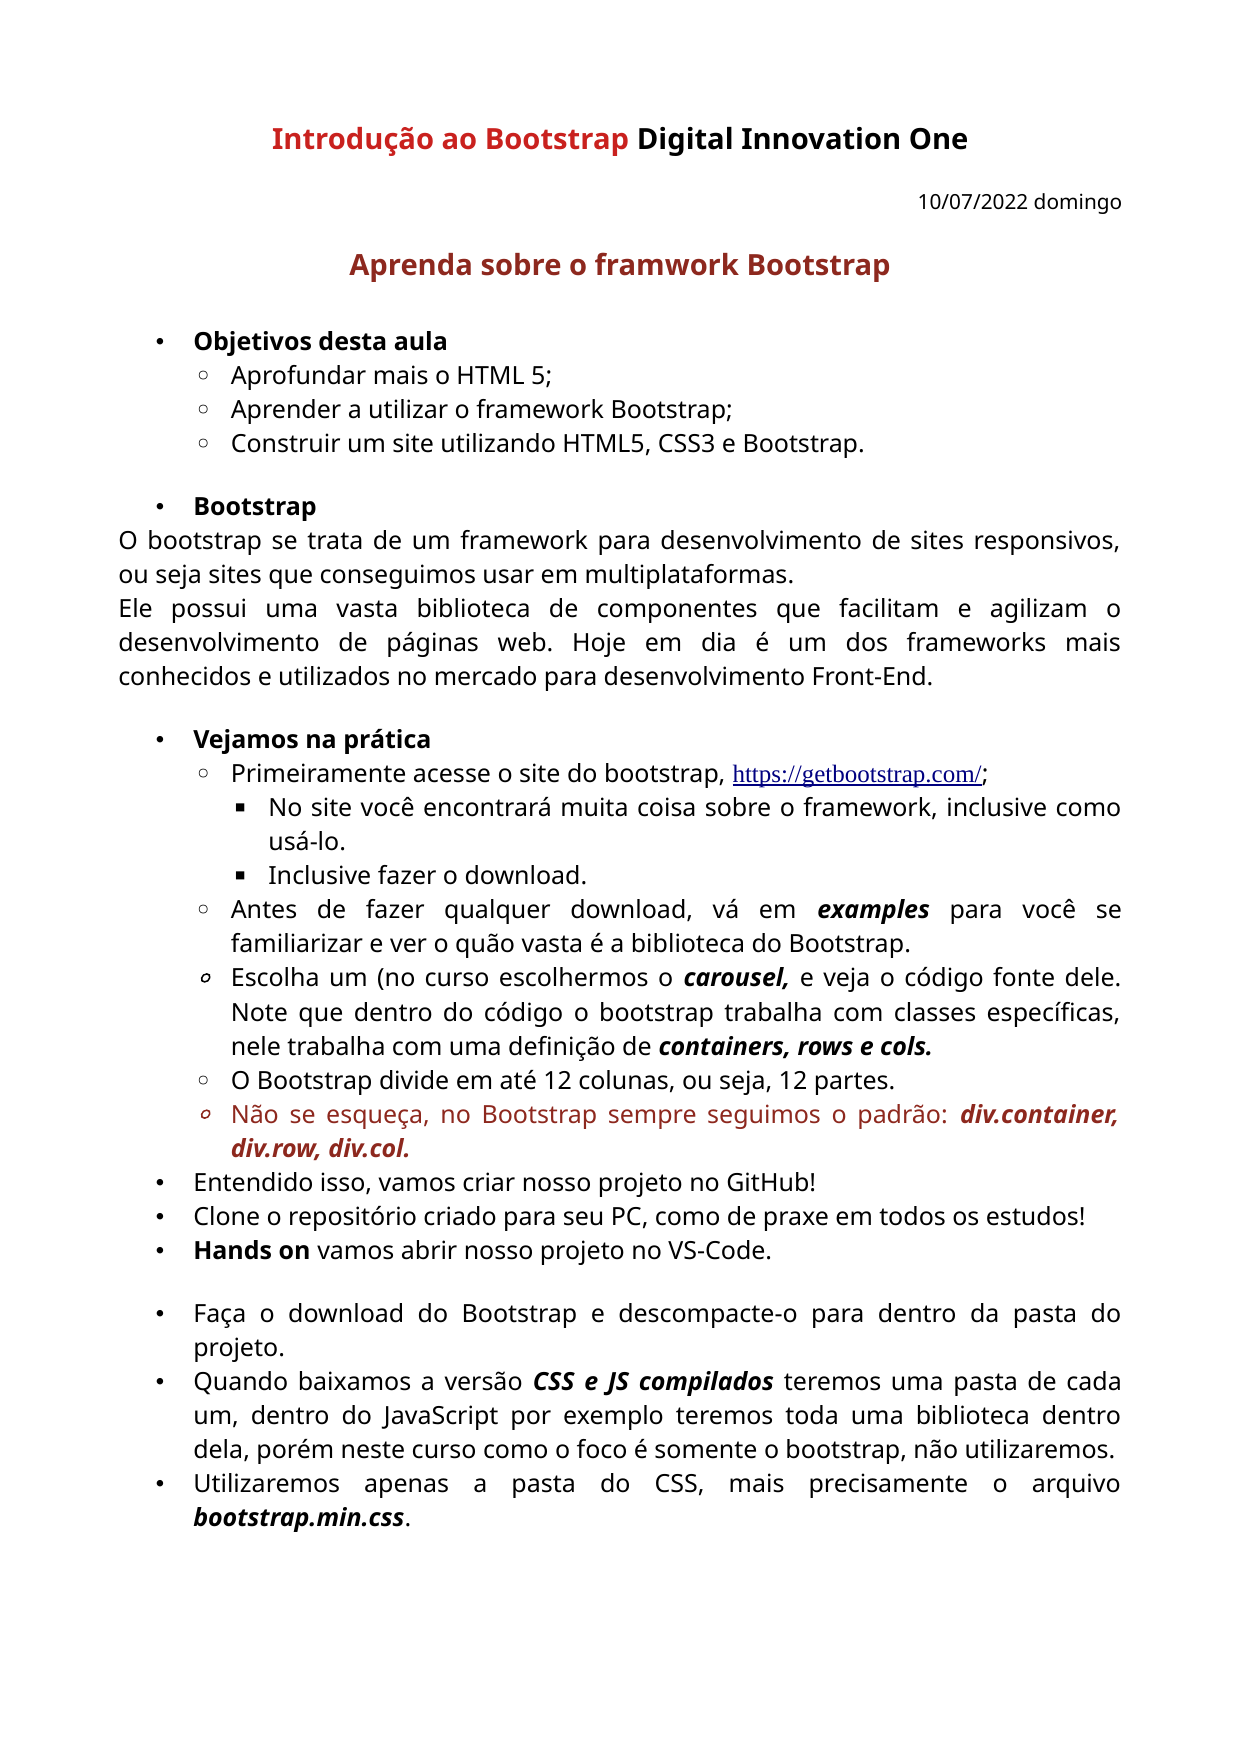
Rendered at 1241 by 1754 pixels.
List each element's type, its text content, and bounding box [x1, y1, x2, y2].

list Escolha um (no curso escolhermos o carousel, e veja o código fonte dele. Note que dentro do código o bootstrap trabalha com classes específicas, nele trabalha com uma definição de containers, rows e cols. [193, 960, 1122, 1062]
list Não se esqueça, no Bootstrap sempre seguimos o padrão: div.container, div.row, div.col. [193, 1096, 1122, 1164]
list Utilizaremos apenas a pasta do CSS, mais precisamente o arquivo bootstrap.min.css. [156, 1466, 1122, 1534]
list Clone o repositório criado para seu PC, como de praxe em todos os estudos! [156, 1198, 1122, 1233]
list Faça o download do Bootstrap e descompacte-o para dentro da pasta do projeto. [156, 1295, 1122, 1363]
list Aprender a utilizar o framework Bootstrap; [193, 392, 1122, 426]
list Aprofundar mais o HTML 5; [193, 358, 1122, 392]
text Aprenda sobre o framwork Bootstrap [118, 244, 1122, 284]
list Objetivos desta aula [156, 323, 1122, 358]
text 10/07/2022 domingo [118, 187, 1122, 216]
list Inclusive fazer o download. [231, 858, 1122, 892]
list Entendido isso, vamos criar nosso projeto no GitHub! [156, 1164, 1122, 1198]
list No site você encontrará muita coisa sobre o framework, inclusive como usá-lo. [231, 790, 1122, 858]
list Hands on vamos abrir nosso projeto no VS-Code. [156, 1233, 1122, 1267]
list Primeiramente acesse o site do bootstrap, https://getbootstrap.com/; [193, 756, 1122, 790]
text O bootstrap se trata de um framework para desenvolvimento de sites responsivos, ou seja sites que conseguimos usar em multiplataformas. [118, 523, 1122, 591]
list Bootstrap [156, 488, 1122, 523]
list Vejamos na prática [156, 722, 1122, 756]
list Quando baixamos a versão CSS e JS compilados teremos uma pasta de cada um, dentro do JavaScript por exemplo teremos toda uma biblioteca dentro dela, porém neste curso como o foco é somente o bootstrap, não utilizaremos. [156, 1363, 1122, 1466]
list Antes de fazer qualquer download, vá em examples para você se familiarizar e ver o quão vasta é a biblioteca do Bootstrap. [193, 892, 1122, 960]
list Construir um site utilizando HTML5, CSS3 e Bootstrap. [193, 426, 1122, 460]
list O Bootstrap divide em até 12 colunas, ou seja, 12 partes. [193, 1062, 1122, 1096]
text Ele possui uma vasta biblioteca de componentes que facilitam e agilizam o desenvolvimento de páginas web. Hoje em dia é um dos frameworks mais conhecidos e utilizados no mercado para desenvolvimento Front-End. [118, 591, 1122, 693]
